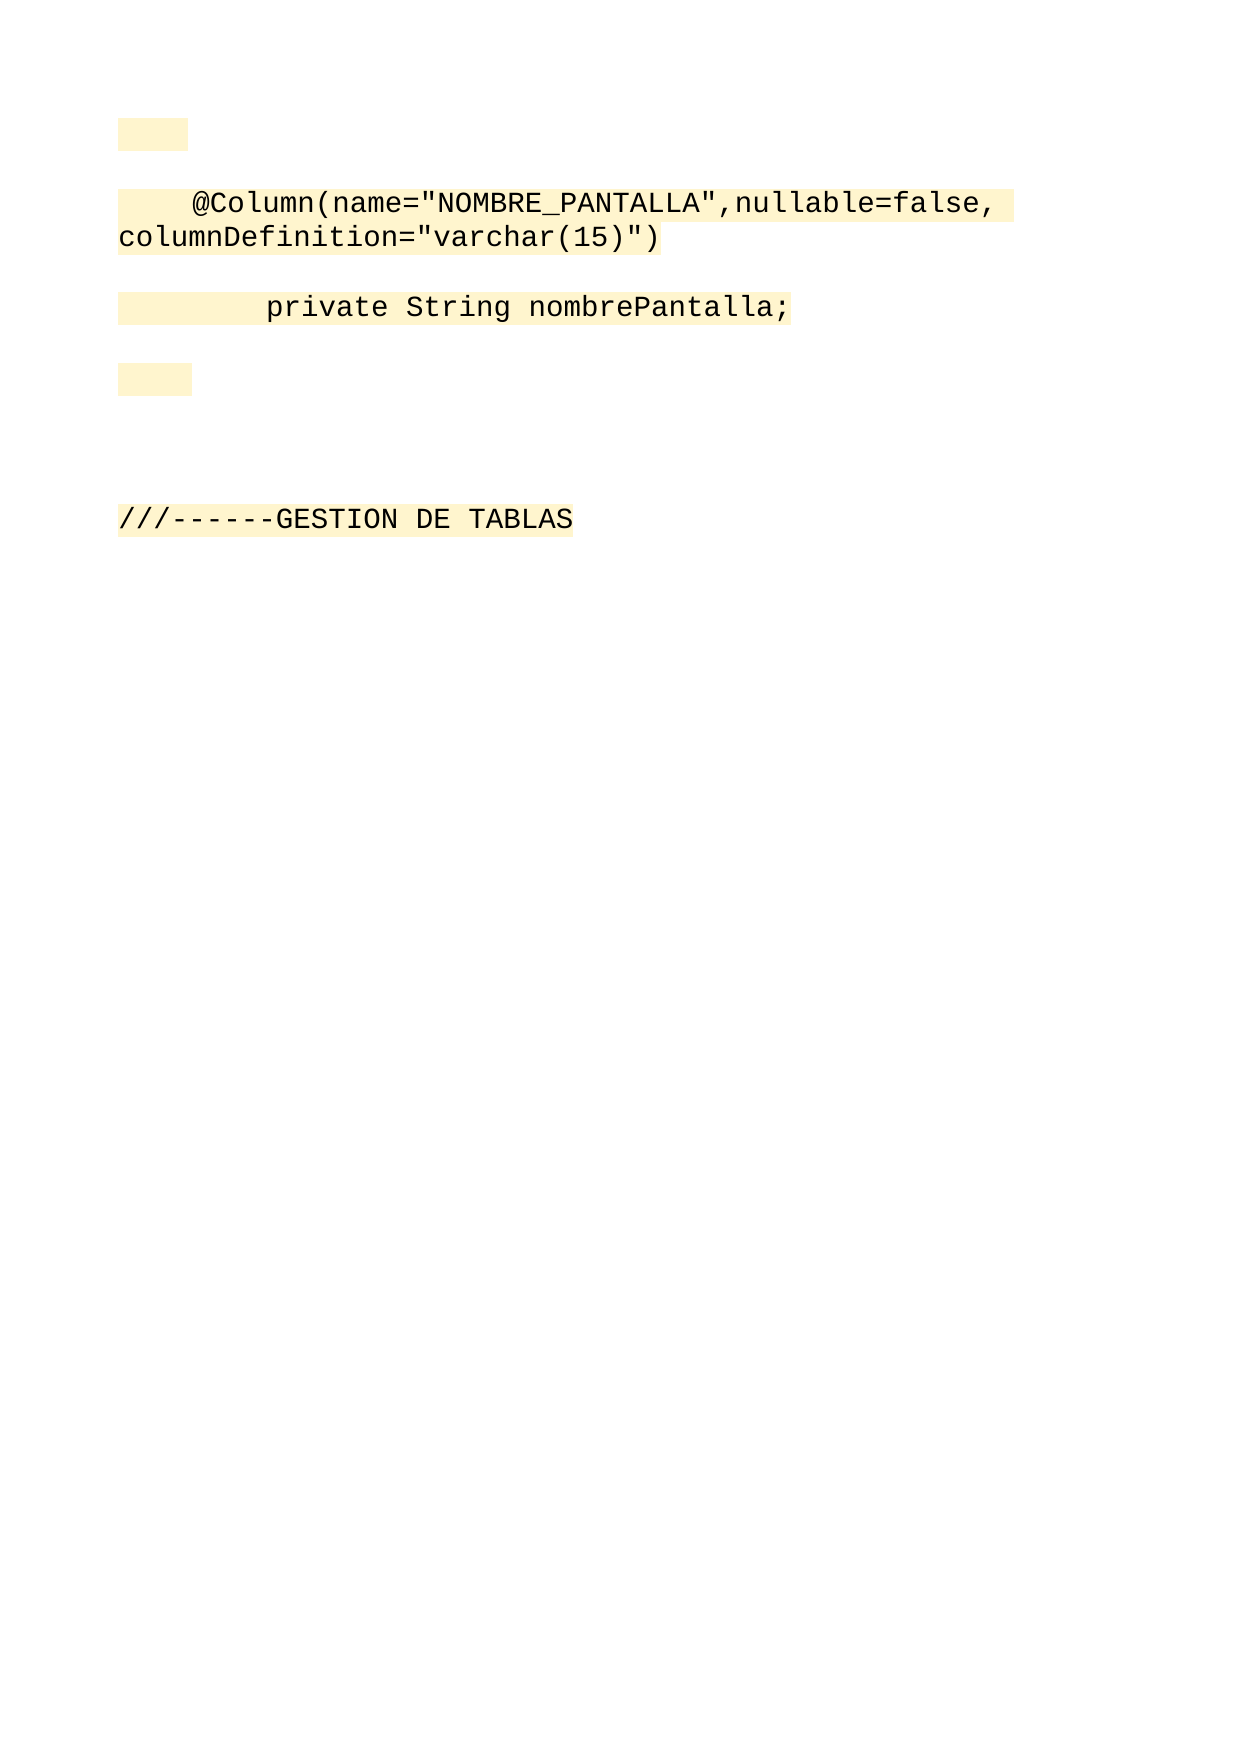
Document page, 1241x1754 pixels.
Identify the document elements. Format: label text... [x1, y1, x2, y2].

text ///------GESTION DE TABLAS [573, 504, 1122, 537]
text @Column(name="NOMBRE_PANTALLA",nullable=false, columnDefinition="varchar(15)") [661, 189, 1122, 255]
text private String nombrePantalla; [791, 292, 1122, 325]
